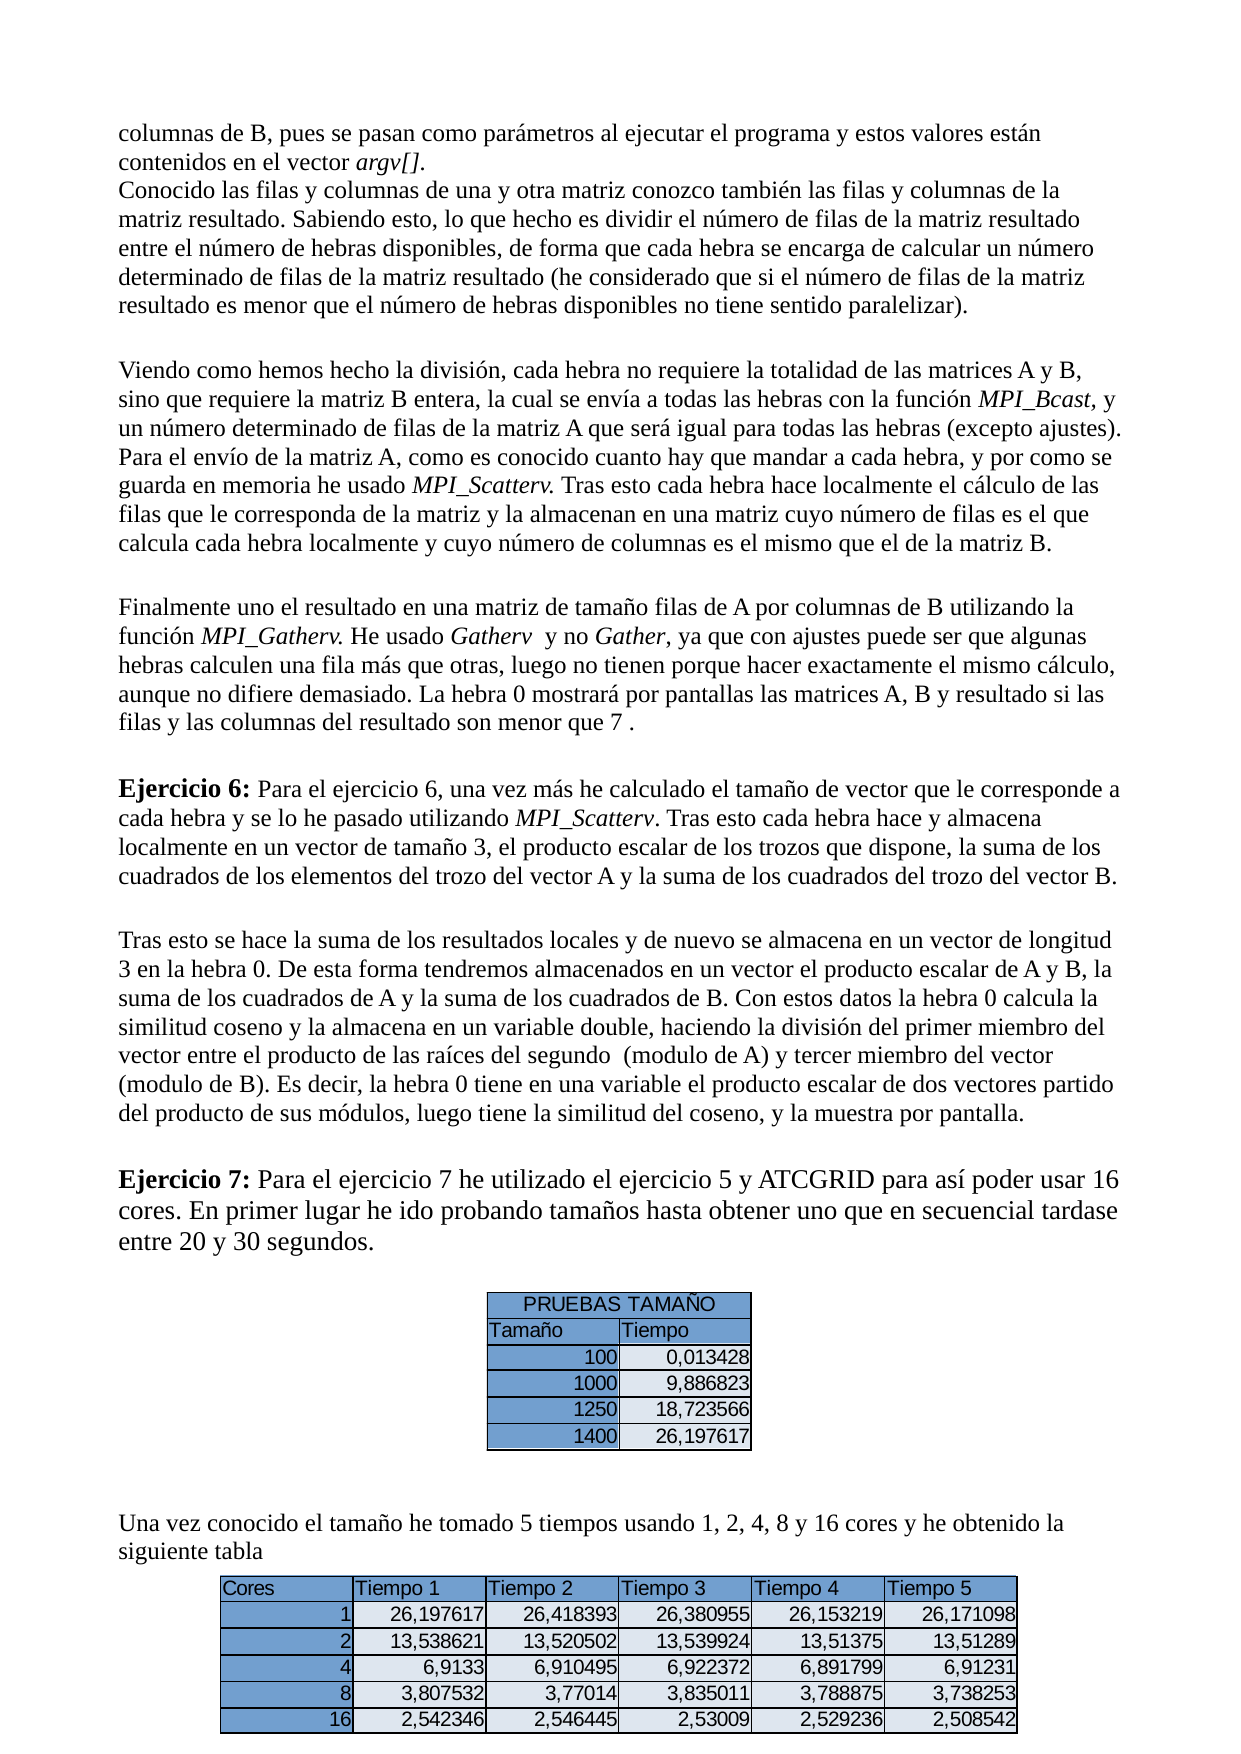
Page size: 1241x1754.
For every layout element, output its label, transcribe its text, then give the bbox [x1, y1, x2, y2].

text Una vez conocido el tamaño he tomado 5 tiempos usando 1, 2, 4, 8 y 16 cores y he obtenido la siguiente tabla [118, 1508, 1122, 1565]
text Ejercicio 7: Para el ejercicio 7 he utilizado el ejercicio 5 y ATCGRID para así poder usar 16 cores. En primer lugar he ido probando tamaños hasta obtener uno que en secuencial tardase entre 20 y 30 segundos. [118, 1163, 1122, 1256]
text Viendo como hemos hecho la división, cada hebra no requiere la totalidad de las matrices A y B, sino que requiere la matriz B entera, la cual se envía a todas las hebras con la función MPI_Bcast, y un número determinado de filas de la matriz A que será igual para todas las hebras (excepto ajustes). Para el envío de la matriz A, como es conocido cuanto hay que mandar a cada hebra, y por como se guarda en memoria he usado MPI_Scatterv. Tras esto cada hebra hace localmente el cálculo de las filas que le corresponda de la matriz y la almacenan en una matriz cuyo número de filas es el que calcula cada hebra localmente y cuyo número de columnas es el mismo que el de la matriz B. [118, 355, 1122, 557]
text Finalmente uno el resultado en una matriz de tamaño filas de A por columnas de B utilizando la función MPI_Gatherv. He usado Gatherv y no Gather, ya que con ajustes puede ser que algunas hebras calculen una fila más que otras, luego no tienen porque hacer exactamente el mismo cálculo, aunque no difiere demasiado. La hebra 0 mostrará por pantallas las matrices A, B y resultado si las filas y las columnas del resultado son menor que 7 . [118, 592, 1122, 736]
text Conocido las filas y columnas de una y otra matriz conozco también las filas y columnas de la matriz resultado. Sabiendo esto, lo que hecho es dividir el número de filas de la matriz resultado entre el número de hebras disponibles, de forma que cada hebra se encarga de calcular un número determinado de filas de la matriz resultado (he considerado que si el número de filas de la matriz resultado es menor que el número de hebras disponibles no tiene sentido paralelizar). [118, 176, 1122, 319]
text Ejercicio 6: Para el ejercicio 6, una vez más he calculado el tamaño de vector que le corresponde a cada hebra y se lo he pasado utilizando MPI_Scatterv. Tras esto cada hebra hace y almacena localmente en un vector de tamaño 3, el producto escalar de los trozos que dispone, la suma de los cuadrados de los elementos del trozo del vector A y la suma de los cuadrados del trozo del vector B. [118, 772, 1122, 889]
text columnas de B, pues se pasan como parámetros al ejecutar el programa y estos valores están contenidos en el vector argv[]. [118, 118, 1122, 176]
text Tras esto se hace la suma de los resultados locales y de nuevo se almacena en un vector de longitud 3 en la hebra 0. De esta forma tendremos almacenados en un vector el producto escalar de A y B, la suma de los cuadrados de A y la suma de los cuadrados de B. Con estos datos la hebra 0 calcula la similitud coseno y la almacena en un variable double, haciendo la división del primer miembro del vector entre el producto de las raíces del segundo (modulo de A) y tercer miembro del vector (modulo de B). Es decir, la hebra 0 tiene en una variable el producto escalar de dos vectores partido del producto de sus módulos, luego tiene la similitud del coseno, y la muestra por pantalla. [118, 926, 1122, 1127]
